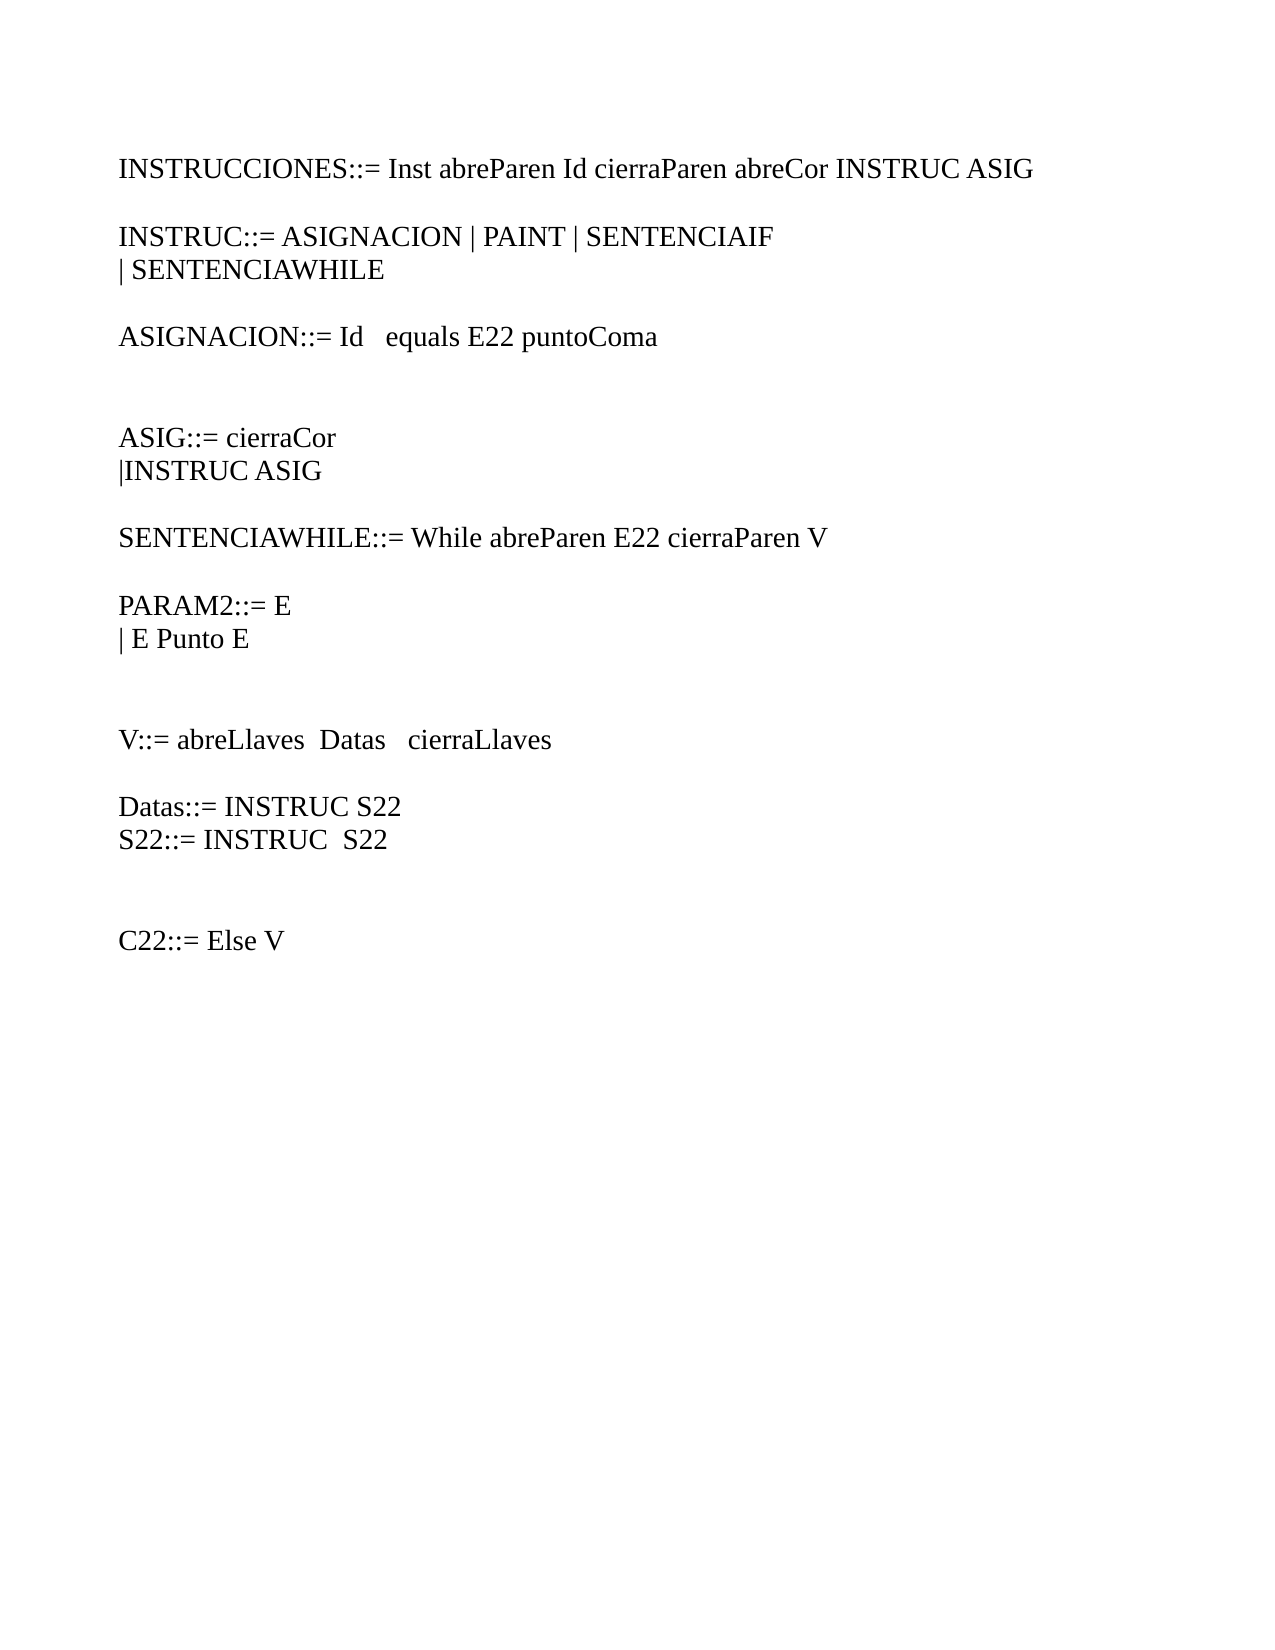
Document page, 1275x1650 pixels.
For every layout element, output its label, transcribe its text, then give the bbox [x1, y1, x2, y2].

text INSTRUCCIONES::= Inst abreParen Id cierraParen abreCor INSTRUC ASIG [118, 152, 1157, 185]
text Datas::= INSTRUC S22 [118, 789, 1157, 822]
text ASIG::= cierraCor [118, 420, 1157, 453]
text INSTRUC::= ASIGNACION | PAINT | SENTENCIAIF [118, 219, 1157, 252]
text V::= abreLlaves Datas cierraLlaves [118, 722, 1157, 755]
text PARAM2::= E [118, 588, 1157, 621]
text |INSTRUC ASIG [118, 453, 1157, 487]
text S22::= INSTRUC S22 [118, 822, 1157, 856]
text ASIGNACION::= Id equals E22 puntoComa [118, 319, 1157, 353]
text | SENTENCIAWHILE [118, 252, 1157, 286]
text C22::= Else V [118, 923, 1157, 957]
text | E Punto E [118, 621, 1157, 655]
text SENTENCIAWHILE::= While abreParen E22 cierraParen V [118, 521, 1157, 554]
